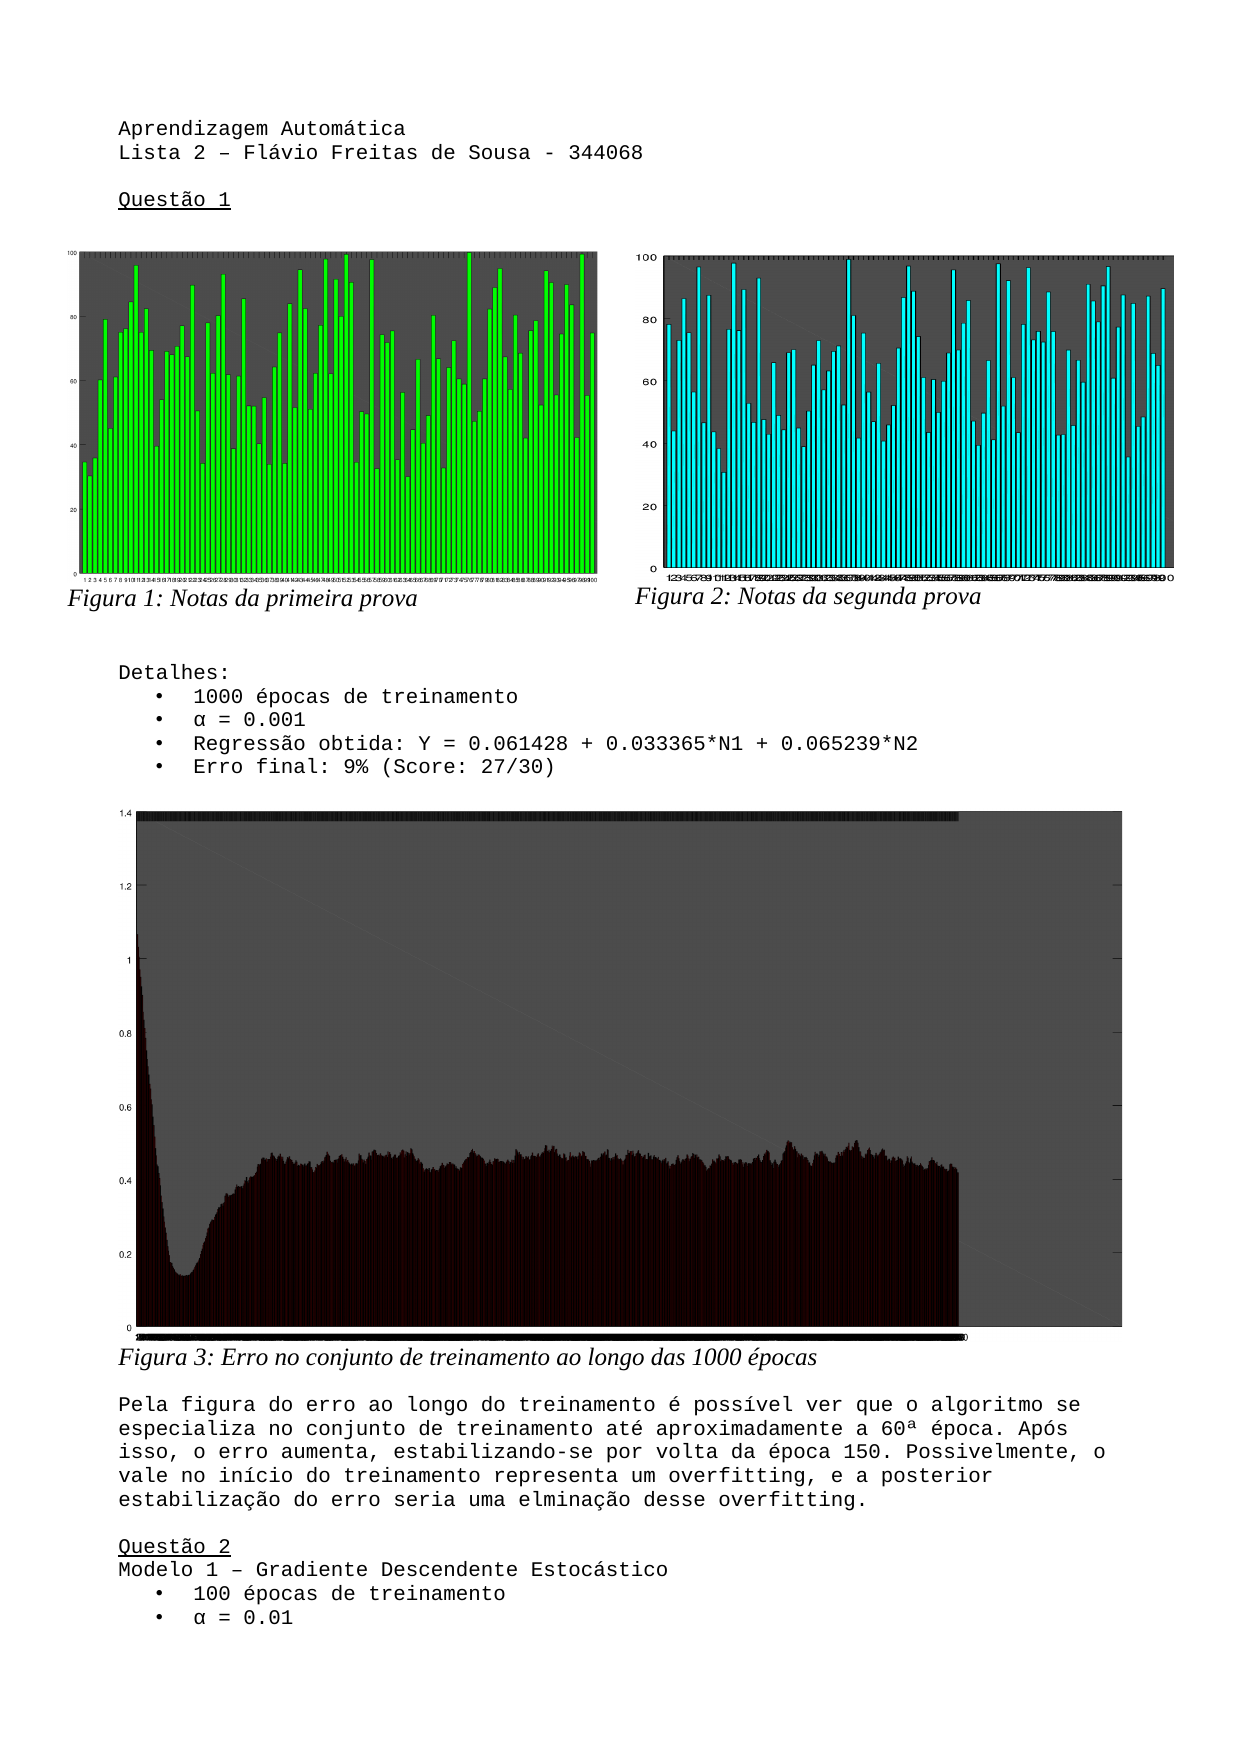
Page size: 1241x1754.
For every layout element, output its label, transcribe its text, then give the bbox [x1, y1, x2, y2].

text Questão 2 [118, 1536, 1122, 1559]
text Detalhes: [118, 662, 1122, 686]
text Pela figura do erro ao longo do treinamento é possível ver que o algoritmo se especializa no conjunto de treinamento até aproximadamente a 60ª época. Após isso, o erro aumenta, estabilizando-se por volta da época 150. Possivelmente, o vale no início do treinamento representa um overfitting, e a posterior estabilização do erro seria uma elminação desse overfitting. [118, 1394, 1122, 1512]
text Aprendizagem Automática [118, 118, 1122, 142]
list α = 0.01 [156, 1607, 1122, 1630]
text Lista 2 – Flávio Freitas de Sousa - 344068 [118, 142, 1122, 165]
list Regressão obtida: Y = 0.061428 + 0.033365*N1 + 0.065239*N2 [156, 733, 1122, 757]
list α = 0.001 [156, 709, 1122, 733]
picture [67, 250, 598, 583]
list Erro final: 9% (Score: 27/30) [156, 757, 1122, 780]
text Questão 1 [118, 189, 1122, 213]
text Figura 3: Erro no conjunto de treinamento ao longo das 1000 épocas [118, 1342, 1122, 1370]
picture [635, 253, 1174, 582]
text Figura 1: Notas da primeira prova [67, 583, 597, 612]
list 100 épocas de treinamento [156, 1583, 1122, 1607]
picture [118, 808, 1123, 1342]
list 1000 épocas de treinamento [156, 686, 1122, 709]
text Modelo 1 – Gradiente Descendente Estocástico [118, 1559, 1122, 1583]
text Figura 2: Notas da segunda prova [635, 582, 1174, 610]
